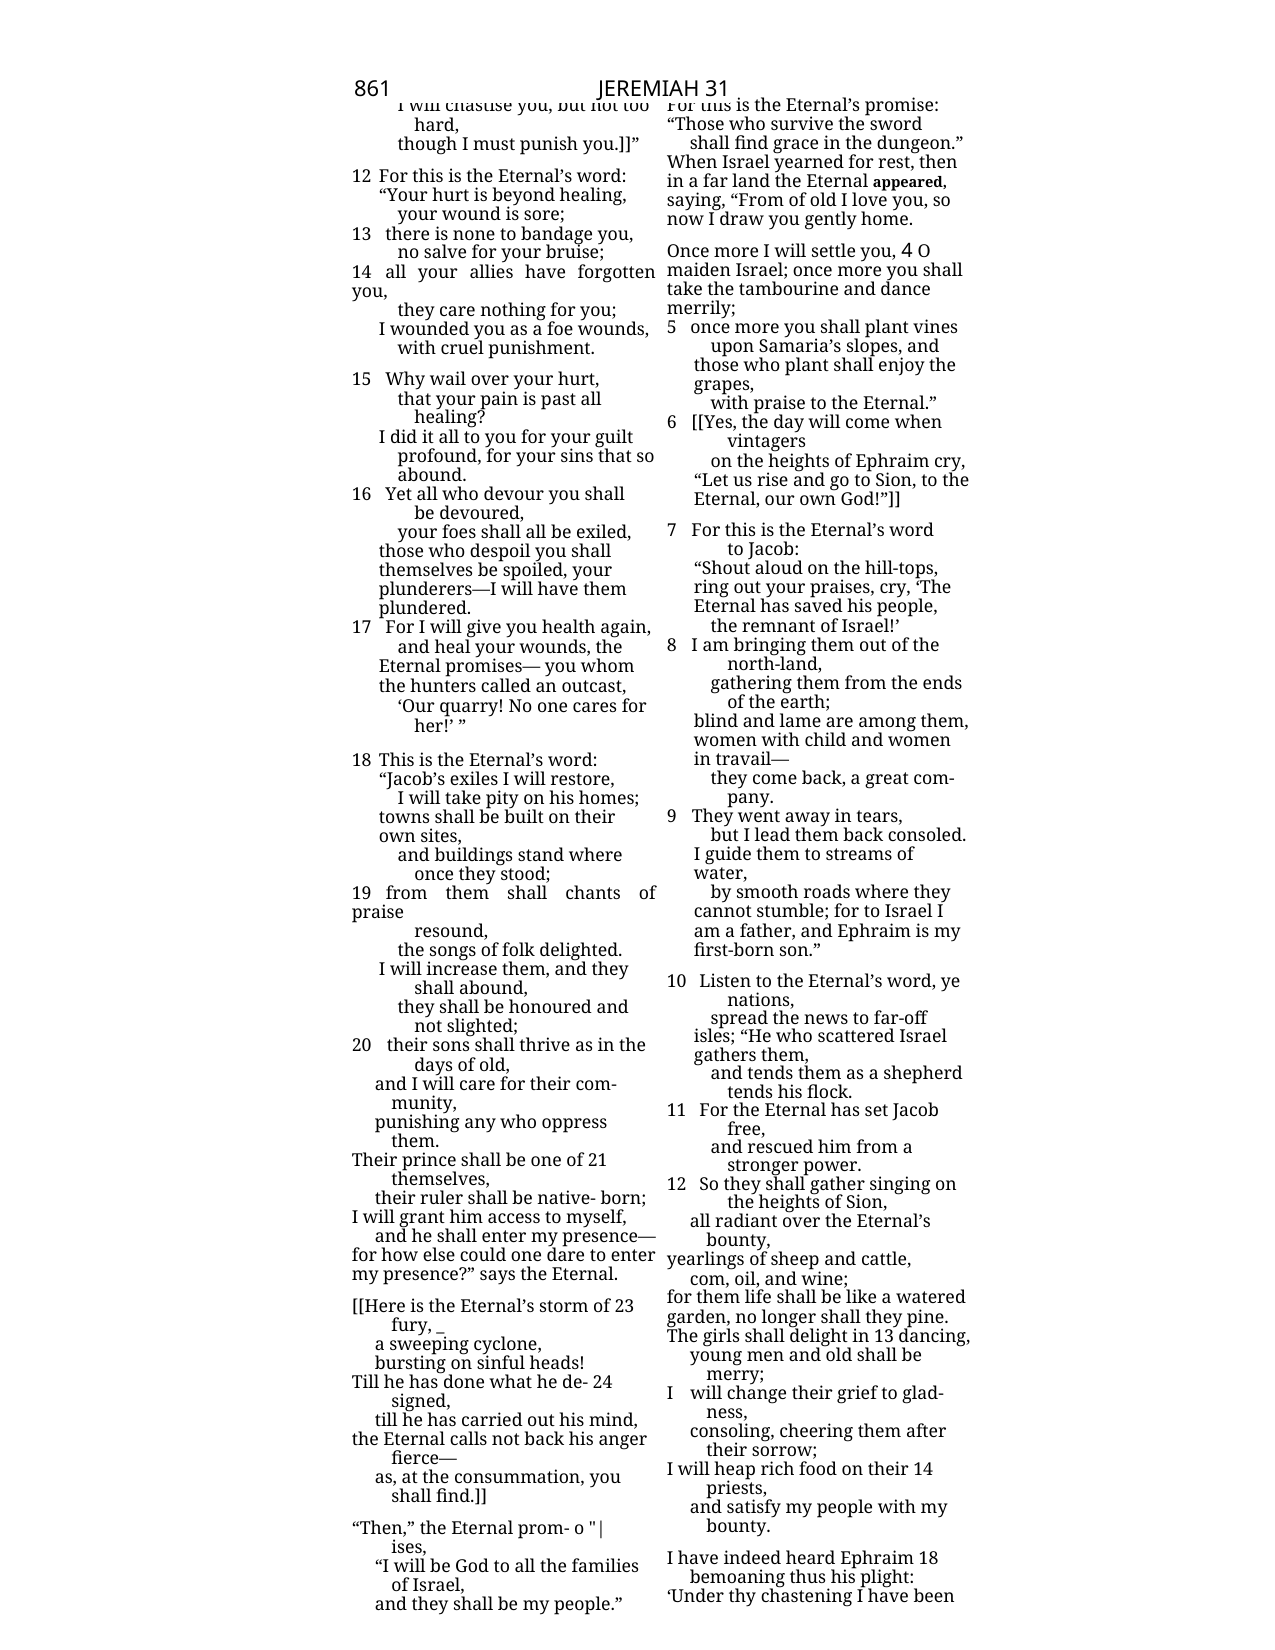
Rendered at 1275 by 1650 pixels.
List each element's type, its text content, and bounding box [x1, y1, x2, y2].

text the remnant of Israel!’ [710, 617, 971, 636]
text and they shall be my people.” For this is the Eternal’s promise: “Those who survive the sword [667, 96, 971, 134]
text their ruler shall be native- born; [374, 1189, 656, 1208]
list So they shall gather singing on [667, 1176, 971, 1194]
text resound, [414, 922, 656, 941]
text I will take pity on his homes; towns shall be built on their own sites, [379, 789, 656, 846]
text bursting on sinful heads! [374, 1354, 656, 1373]
text and they shall be my people.” For this is the Eternal’s promise: “Those who survive the sword [352, 1595, 656, 1614]
text “Then,” the Eternal prom- o "| [352, 1519, 656, 1538]
text ‘Our quarry! No one cares for her!’ ” [397, 696, 656, 737]
text your foes shall all be exiled, those who despoil you shall themselves be spoiled, your plunderers—I will have them plundered. [379, 523, 656, 618]
text a sweeping cyclone, [374, 1335, 656, 1354]
text young men and old shall be merry; [689, 1346, 971, 1384]
text nations, [727, 991, 971, 1010]
text I will heap rich food on their 14 priests, [667, 1460, 971, 1498]
text punishing any who oppress them. [374, 1113, 656, 1151]
text the songs of folk delighted. [397, 941, 656, 960]
text for them life shall be like a watered garden, no longer shall they pine. [667, 1289, 971, 1327]
list For this is the Eternal’s word [667, 521, 971, 541]
text with praise to the Eternal.” [710, 394, 971, 414]
list their sons shall thrive as in the [352, 1037, 656, 1056]
text for how else could one dare to enter my presence?” says the Eternal. [352, 1246, 656, 1284]
list They went away in tears, [667, 807, 971, 826]
list all your allies have forgotten you, [352, 263, 656, 301]
text I will chastise you, but not too hard, [397, 103, 656, 135]
text and he shall enter my pres­ence— [374, 1227, 656, 1246]
list Why wail over your hurt, [352, 371, 656, 390]
text consoling, cheering them after their sorrow; [689, 1422, 971, 1460]
list I am bringing them out of the [667, 636, 971, 655]
text gathering them from the ends of the earth; [710, 674, 971, 712]
text not slighted; [414, 1018, 656, 1037]
text blind and lame are among them, women with child and women in travail— [694, 712, 971, 769]
text I have indeed heard Ephraim 18 bemoaning thus his plight: [667, 1549, 971, 1587]
text saying, “From of old I love you, so now I draw you gently home. [667, 191, 971, 229]
text and tends them as a shepherd tends his flock. [710, 1065, 971, 1102]
text all radiant over the Eternal’s bounty, [689, 1212, 971, 1251]
text vintagers [727, 433, 971, 452]
text shall find grace in the dun­geon.” [689, 134, 971, 153]
text yearlings of sheep and cattle, com, oil, and wine; [667, 1251, 913, 1289]
text “I will be God to all the fam­ilies of Israel, [374, 1557, 656, 1595]
text and buildings stand where once they stood; [397, 846, 656, 884]
text and heal your wounds, the Eternal promises— you whom the hunters called an outcast, [379, 637, 656, 696]
text and satisfy my people with my bounty. [689, 1498, 971, 1537]
text on the heights of Ephraim cry, “Let us rise and go to Sion, to the Eternal, our own God!”]] [694, 452, 971, 509]
text they care nothing for you; [397, 301, 656, 320]
text they shall be honoured and [397, 998, 656, 1018]
text the heights of Sion, [727, 1194, 971, 1212]
text The girls shall delight in 13 dancing, [667, 1327, 971, 1346]
text no salve for your bruise; [397, 244, 656, 263]
text as, at the consummation, you shall find.]] [374, 1468, 656, 1507]
text and rescued him from a stronger power. [710, 1139, 971, 1176]
text ises, [391, 1538, 656, 1557]
list For the Eternal has set Jacob [667, 1102, 971, 1120]
text though I must punish you.]]” [397, 135, 656, 154]
list [[Yes, the day will come when [667, 414, 971, 433]
list For this is the Eternal’s word: “Your hurt is beyond healing, [352, 167, 656, 206]
text days of old, [414, 1056, 656, 1075]
text ‘Under thy chastening I have been [667, 1587, 971, 1606]
list For I will give you health again, [352, 618, 656, 637]
list This is the Eternal’s word: “Jacob’s exiles I will restore, [352, 751, 656, 789]
text When Israel yearned for rest, then in a far land the Eternal appeared, [667, 153, 971, 191]
text the Eternal calls not back his anger fierce— [352, 1430, 656, 1468]
text “Shout aloud on the hill-tops, ring out your praises, cry, ‘The Eternal has saved his peo­ple, [694, 559, 971, 617]
text they come back, a great com­pany. [710, 769, 971, 807]
text and I will care for their com­munity, [374, 1075, 656, 1113]
text Till he has done what he de- 24 signed, [352, 1373, 656, 1411]
text by smooth roads where they cannot stumble; for to Israel I am a father, and Ephraim is my first-born son.” [694, 884, 971, 960]
text north-land, [727, 655, 971, 674]
text I will grant him access to my­self, [352, 1208, 656, 1227]
list once more you shall plant vines [667, 318, 971, 337]
list from them shall chants of praise [352, 884, 656, 922]
text spread the news to far-off isles; “He who scattered Israel gath­ers them, [694, 1010, 971, 1065]
text to Jacob: [727, 541, 971, 559]
text upon Samaria’s slopes, and those who plant shall enjoy the grapes, [694, 337, 971, 394]
text but I lead them back consoled. I guide them to streams of water, [694, 826, 971, 884]
list will change their grief to glad­ness, [667, 1384, 971, 1422]
text I did it all to you for your guilt profound, for your sins that so abound. [379, 428, 656, 485]
text I wounded you as a foe wounds, with cruel punishment. [379, 320, 656, 358]
text your wound is sore; [397, 206, 656, 225]
list there is none to bandage you, [352, 225, 656, 244]
list Yet all who devour you shall [352, 485, 656, 504]
list Listen to the Eternal’s word, ye [667, 973, 971, 991]
text [[Here is the Eternal’s storm of 23 fury, _ [352, 1297, 656, 1335]
text till he has carried out his mind, [374, 1411, 656, 1430]
text free, [727, 1120, 971, 1139]
text be devoured, [414, 504, 656, 523]
text that your pain is past all healing? [397, 390, 656, 428]
text I will increase them, and they shall abound, [379, 960, 656, 998]
text Their prince shall be one of 21 themselves, [352, 1151, 656, 1189]
text Once more I will settle you, 4 O maiden Israel; once more you shall take the tambourine and dance merrily; [667, 242, 971, 318]
